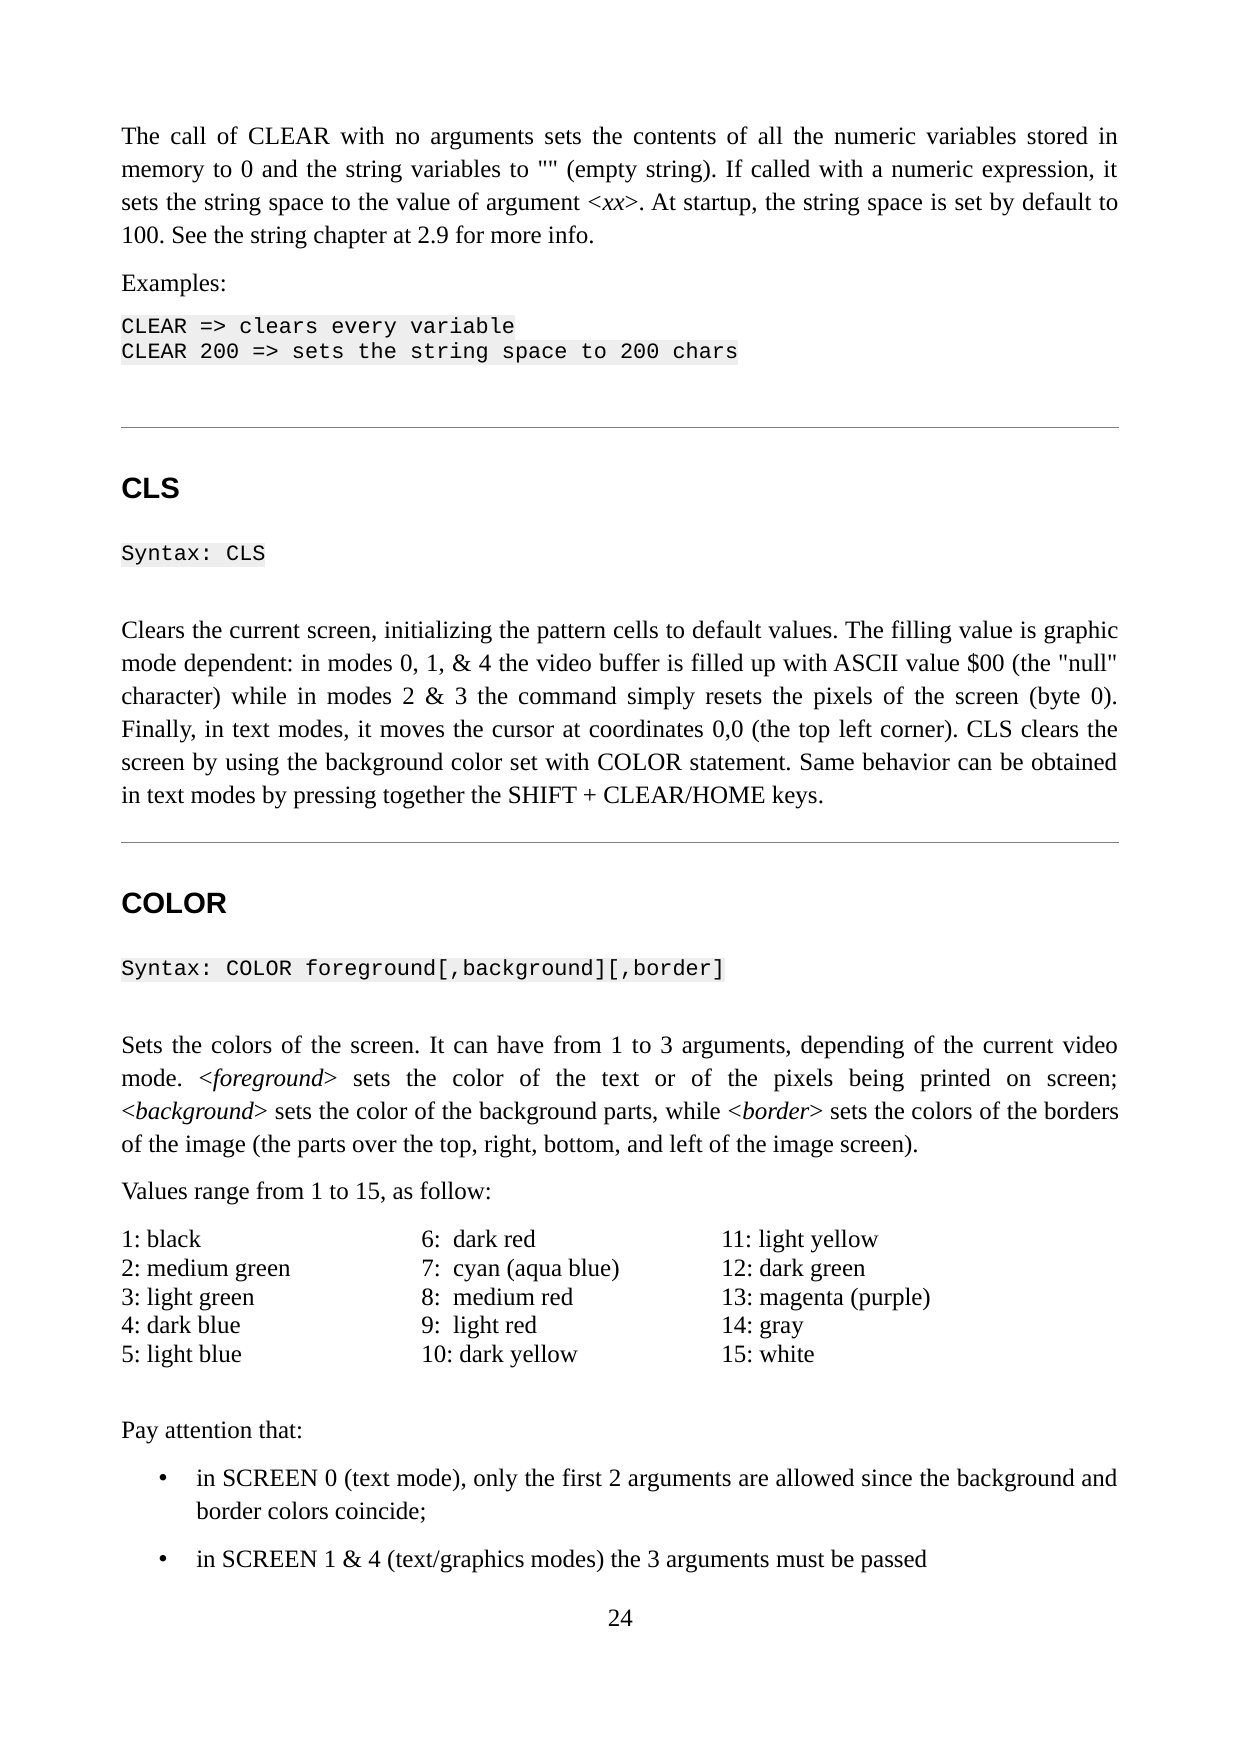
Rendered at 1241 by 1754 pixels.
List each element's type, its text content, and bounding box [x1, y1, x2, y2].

text Clears the current screen, initializing the pattern cells to default values. The filling value is graphic mode dependent: in modes 0, 1, & 4 the video buffer is filled up with ASCII value $00 (the "null" character) while in modes 2 & 3 the command simply resets the pixels of the screen (byte 0). Finally, in text modes, it moves the cursor at coordinates 0,0 (the top left corner). CLS clears the screen by using the background color set with COLOR statement. Same behavior can be obtained in text modes by pressing together the SHIFT + CLEAR/HOME keys. [121, 615, 1119, 809]
text Syntax: CLS [121, 542, 1119, 567]
text Syntax: COLOR foreground[,background][,border] [121, 957, 1119, 982]
text 4: dark blue 9: light red 14: gray [121, 1310, 1119, 1339]
subtitle CLS [121, 471, 1119, 505]
list in SCREEN 1 & 4 (text/graphics modes) the 3 arguments must be passed [158, 1544, 1119, 1572]
text Sets the colors of the screen. It can have from 1 to 3 arguments, depending of the current video mode. <foreground> sets the color of the text or of the pixels being printed on screen; <background> sets the color of the background parts, while <border> sets the colors of the borders of the image (the parts over the top, right, bottom, and left of the image screen). [121, 1030, 1119, 1158]
text CLEAR => clears every variable [515, 315, 1119, 340]
text Values range from 1 to 15, as follow: [121, 1176, 1119, 1205]
text Examples: [121, 268, 1119, 296]
text 1: black 6: dark red 11: light yellow [121, 1224, 1119, 1253]
text 3: light green 8: medium red 13: magenta (purple) [121, 1282, 1119, 1310]
subtitle COLOR [121, 886, 1119, 920]
text Pay attention that: [121, 1415, 1119, 1444]
list in SCREEN 0 (text mode), only the first 2 arguments are allowed since the background and border colors coincide; [158, 1463, 1119, 1525]
text 2: medium green 7: cyan (aqua blue) 12: dark green [121, 1253, 1119, 1282]
text The call of CLEAR with no arguments sets the contents of all the numeric variables stored in memory to 0 and the string variables to "" (empty string). If called with a numeric expression, it sets the string space to the value of argument <xx>. At startup, the string space is set by default to 100. See the string chapter at 2.9 for more info. [121, 121, 1119, 249]
text 5: light blue 10: dark yellow 15: white [121, 1339, 1119, 1368]
text CLEAR 200 => sets the string space to 200 chars [738, 340, 1119, 365]
